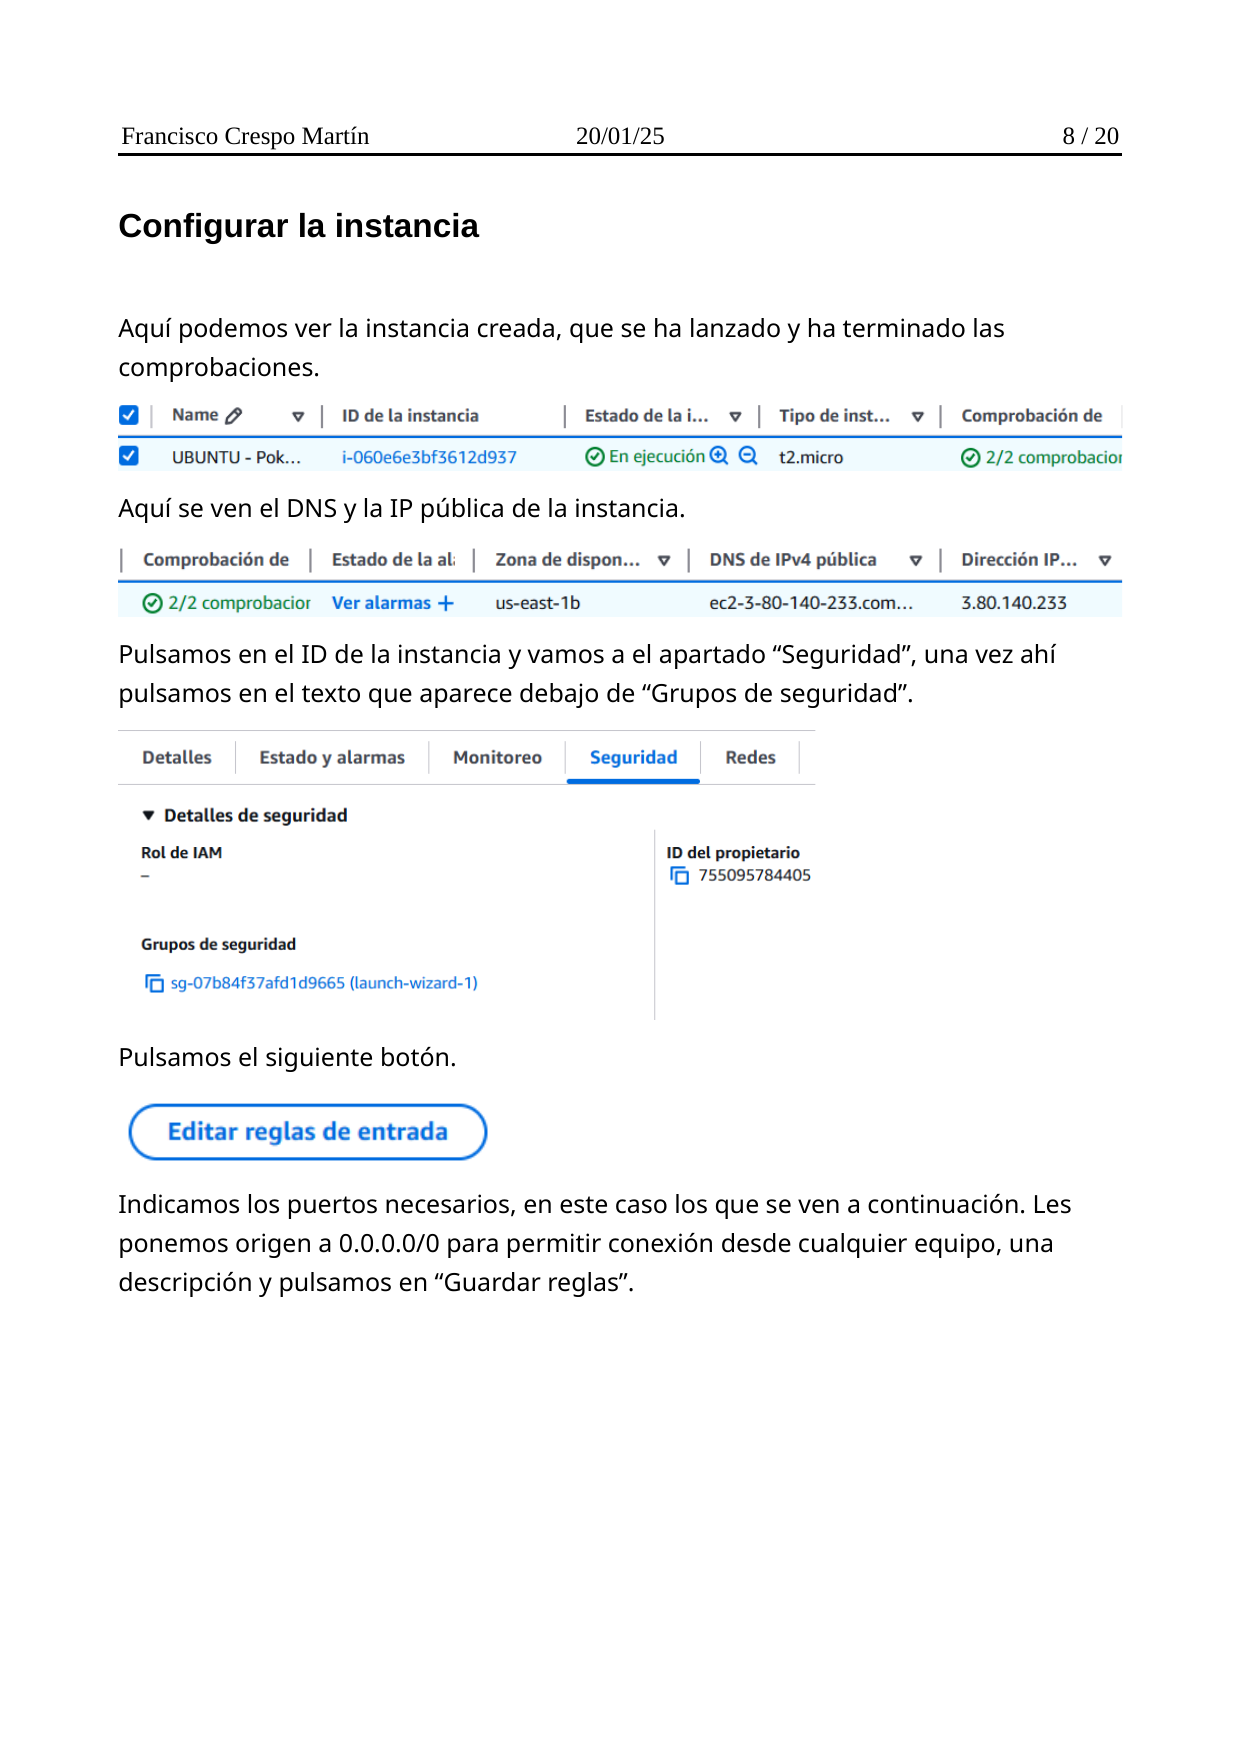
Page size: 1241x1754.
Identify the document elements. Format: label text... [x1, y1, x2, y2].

text Aquí podemos ver la instancia creada, que se ha lanzado y ha terminado las comprobaciones. [118, 311, 1122, 384]
picture [118, 543, 1123, 617]
text Indicamos los puertos necesarios, en este caso los que se ven a continuación. Les ponemos origen a 0.0.0.0/0 para permitir conexión desde cualquier equipo, una descripción y pulsamos en “Guardar reglas”. [118, 1186, 1122, 1299]
text Pulsamos en el ID de la instancia y vamos a el apartado “Seguridad”, una vez ahí pulsamos en el texto que aparece debajo de “Grupos de seguridad”. [118, 636, 1122, 709]
picture [118, 1093, 504, 1167]
text Aquí se ven el DNS y la IP pública de la instancia. [118, 490, 1122, 524]
picture [118, 729, 816, 1020]
picture [118, 403, 1123, 471]
text Pulsamos el siguiente botón. [118, 1039, 1122, 1074]
subtitle Configurar la instancia [118, 206, 1122, 244]
